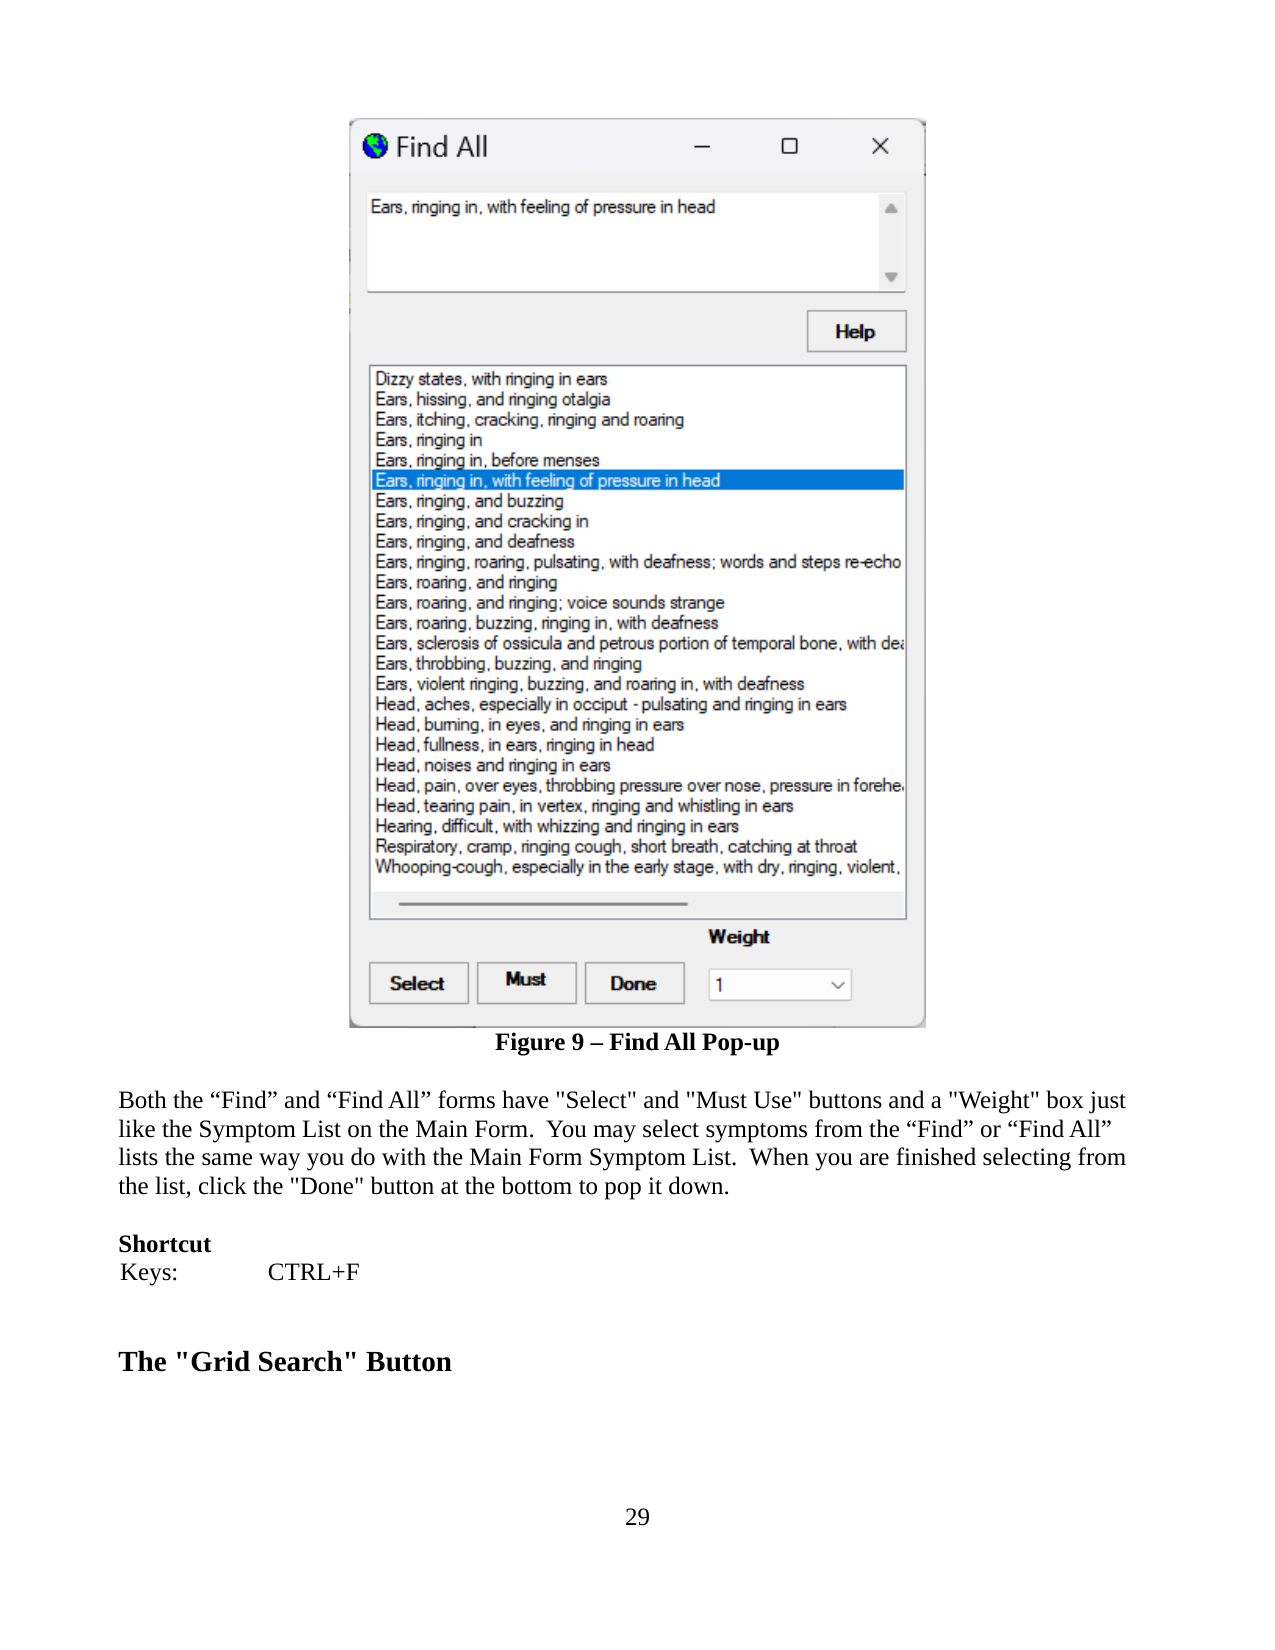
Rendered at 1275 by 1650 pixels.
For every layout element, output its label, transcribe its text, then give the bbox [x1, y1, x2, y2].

text Figure 9 – Find All Pop-up [118, 1027, 1157, 1056]
picture [349, 118, 926, 1028]
text Shortcut [118, 1229, 1157, 1257]
text Both the “Find” and “Find All” forms have "Select" and "Must Use" buttons and a "Weight" box just like the Symptom List on the Main Form. You may select symptoms from the “Find” or “Find All” lists the same way you do with the Main Form Symptom List. When you are finished selecting from the list, click the "Done" button at the bottom to pop it down. [118, 1085, 1157, 1200]
subtitle The "Grid Search" Button [118, 1344, 1157, 1377]
text Keys: CTRL+F [118, 1257, 1157, 1286]
